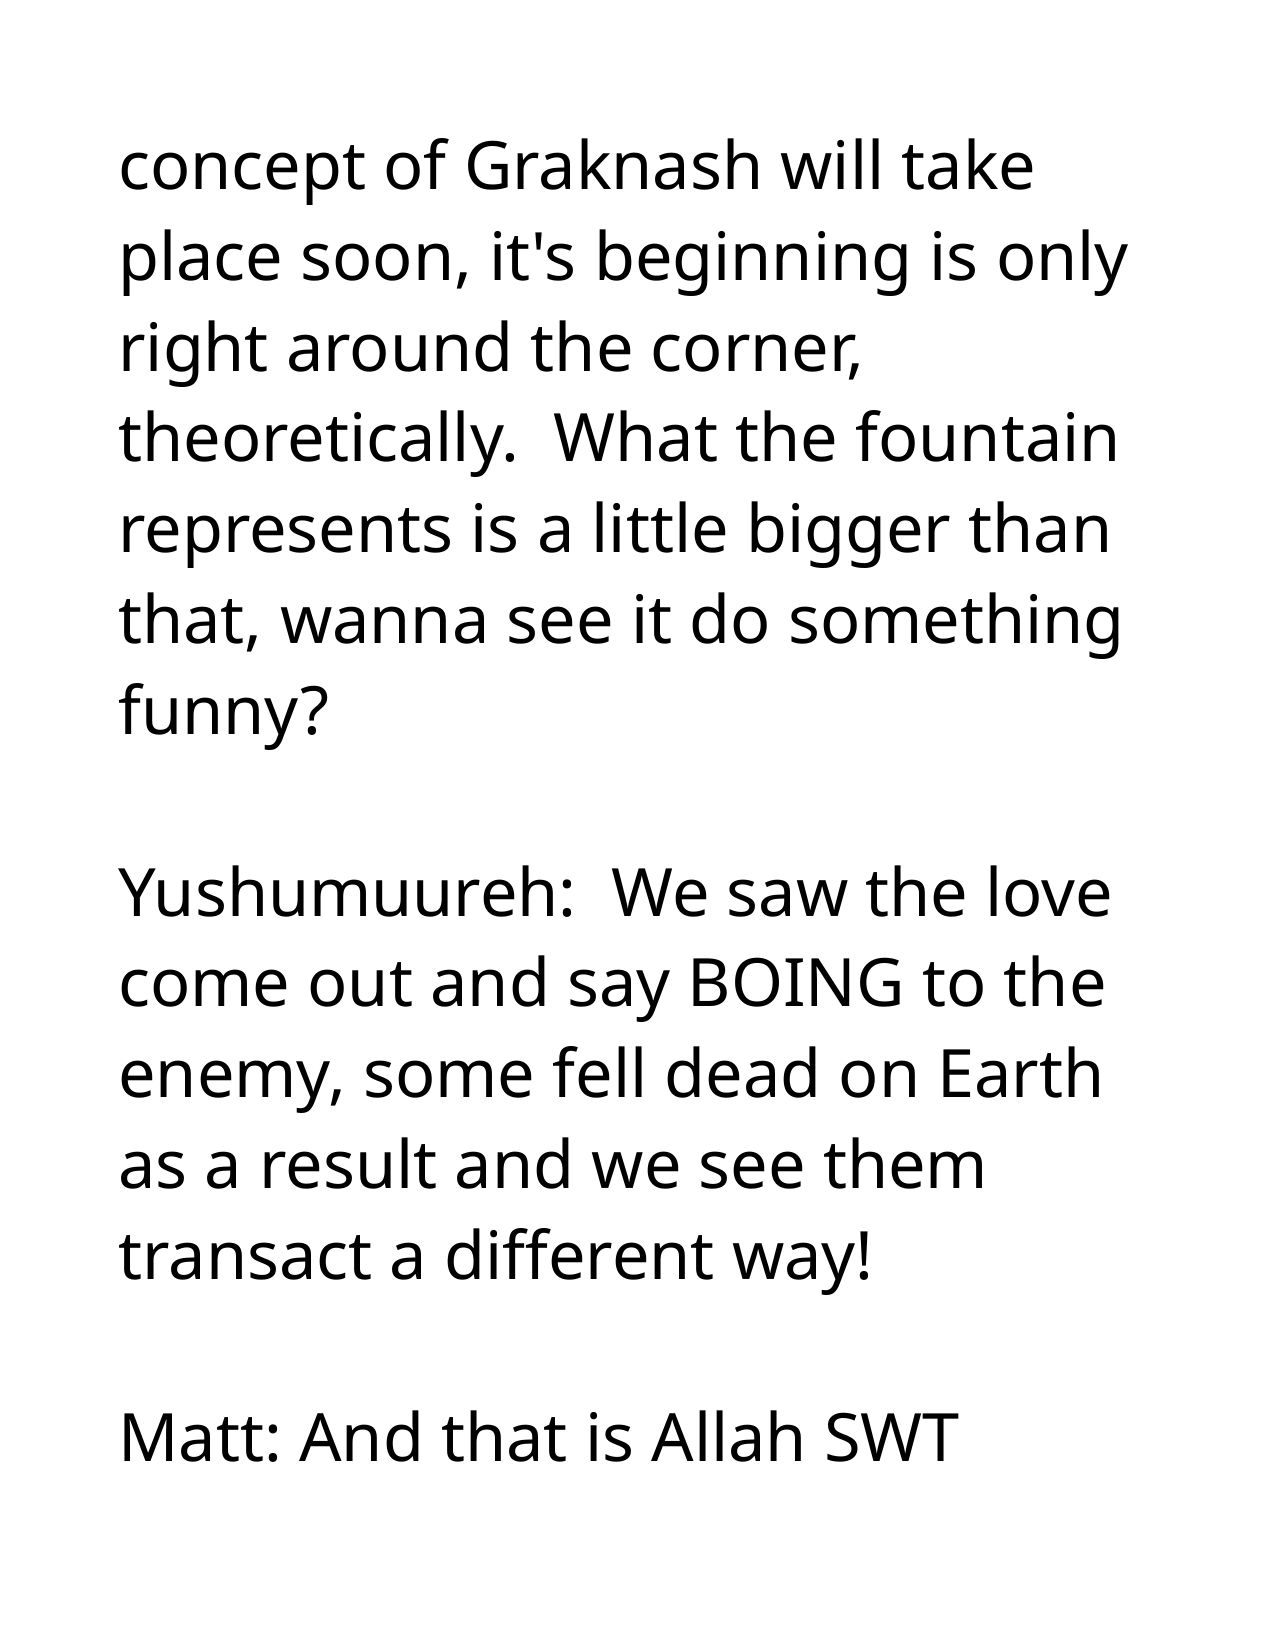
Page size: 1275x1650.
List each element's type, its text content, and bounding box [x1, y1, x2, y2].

text Yushumuureh: We saw the love come out and say BOING to the enemy, some fell dead on Earth as a result and we see them transact a different way! [118, 845, 1157, 1299]
text concept of Graknash will take place soon, it's beginning is only right around the corner, theoretically. What the fountain represents is a little bigger than that, wanna see it do something funny? [118, 118, 1157, 754]
text Matt: And that is Allah SWT [118, 1390, 1157, 1481]
